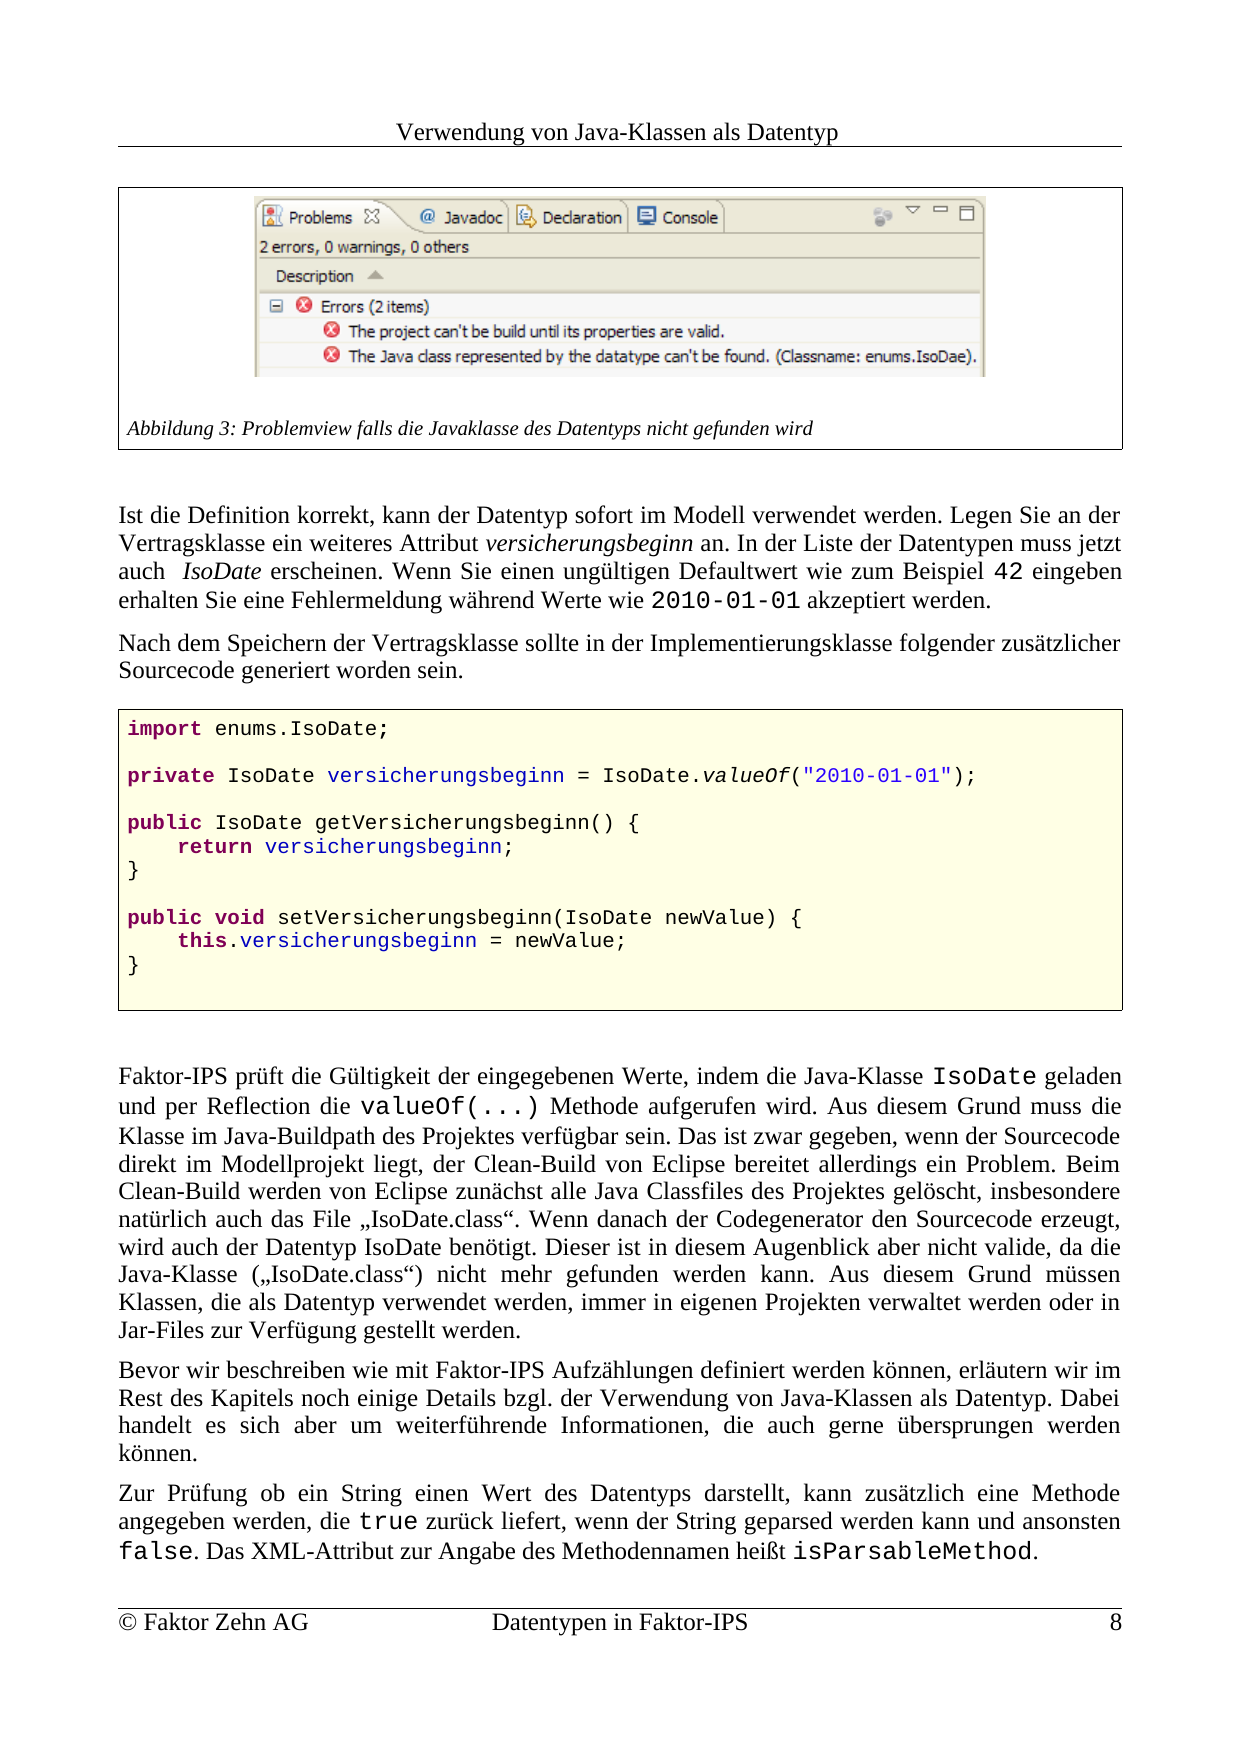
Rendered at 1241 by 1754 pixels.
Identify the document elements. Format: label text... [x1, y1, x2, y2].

text Faktor-IPS prüft die Gültigkeit der eingegebenen Werte, indem die Java-Klasse IsoDate geladen und per Reflection die valueOf(...) Methode aufgerufen wird. Aus diesem Grund muss die Klasse im Java-Buildpath des Projektes verfügbar sein. Das ist zwar gegeben, wenn der Sourcecode direkt im Modellprojekt liegt, der Clean-Build von Eclipse bereitet allerdings ein Problem. Beim Clean-Build werden von Eclipse zunächst alle Java Classfiles des Projektes gelöscht, insbesondere natürlich auch das File „IsoDate.class“. Wenn danach der Codegenerator den Sourcecode erzeugt, wird auch der Datentyp IsoDate benötigt. Dieser ist in diesem Augenblick aber nicht valide, da die Java-Klasse („IsoDate.class“) nicht mehr gefunden werden kann. Aus diesem Grund müssen Klassen, die als Datentyp verwendet werden, immer in eigenen Projekten verwaltet werden oder in Jar-Files zur Verfügung gestellt werden. [118, 1062, 1122, 1344]
text import enums.IsoDate; [127, 718, 1113, 741]
text Ist die Definition korrekt, kann der Datentyp sofort im Modell verwendet werden. Legen Sie an der Vertragsklasse ein weiteres Attribut versicherungsbeginn an. In der Liste der Datentypen muss jetzt auch IsoDate erscheinen. Wenn Sie einen ungültigen Defaultwert wie zum Beispiel 42 eingeben erhalten Sie eine Fehlermeldung während Werte wie 2010-01-01 akzeptiert werden. [118, 501, 1122, 616]
text } [127, 859, 1113, 883]
text this.versicherungsbeginn = newValue; [127, 930, 1113, 954]
text public IsoDate getVersicherungsbeginn() { [127, 812, 1113, 836]
text Abbildung 3: Problemview falls die Javaklasse des Datentyps nicht gefunden wird [127, 417, 1113, 440]
text Nach dem Speichern der Vertragsklasse sollte in der Implementierungsklasse folgender zusätzlicher Sourcecode generiert worden sein. [118, 629, 1122, 684]
text private IsoDate versicherungsbeginn = IsoDate.valueOf("2010-01-01"); [127, 765, 1113, 788]
text return versicherungsbeginn; [127, 836, 1113, 859]
picture [254, 196, 986, 377]
text Bevor wir beschreiben wie mit Faktor-IPS Aufzählungen definiert werden können, erläutern wir im Rest des Kapitels noch einige Details bzgl. der Verwendung von Java-Klassen als Datentyp. Dabei handelt es sich aber um weiterführende Informationen, die auch gerne übersprungen werden können. [118, 1356, 1122, 1467]
text } [127, 954, 1113, 978]
text Zur Prüfung ob ein String einen Wert des Datentyps darstellt, kann zusätzlich eine Methode angegeben werden, die true zurück liefert, wenn der String geparsed werden kann und ansonsten false. Das XML-Attribut zur Angabe des Methodennamen heißt isParsableMethod. [118, 1479, 1122, 1567]
text public void setVersicherungsbeginn(IsoDate newValue) { [127, 907, 1113, 930]
